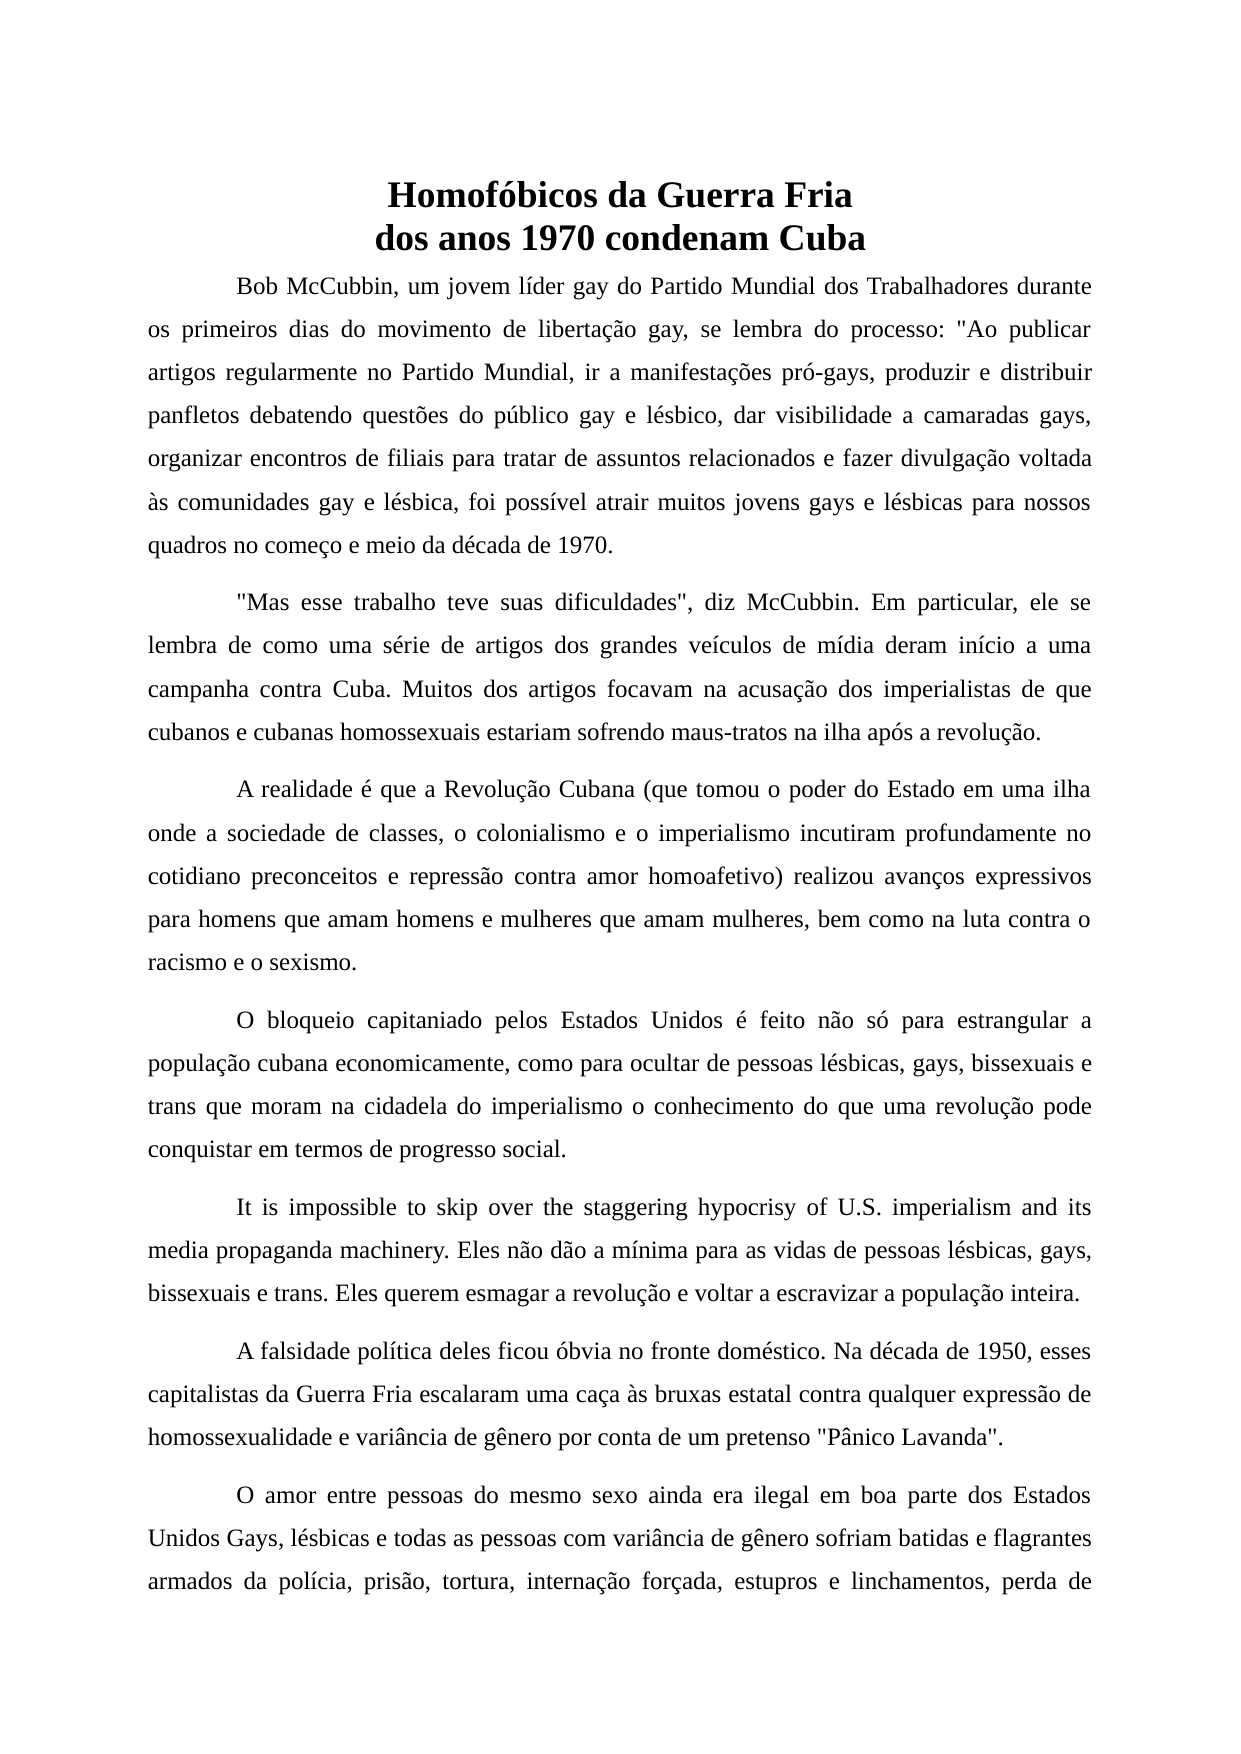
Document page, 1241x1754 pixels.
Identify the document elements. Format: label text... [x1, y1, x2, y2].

subtitle Homofóbicos da Guerra Fria dos anos 1970 condenam Cuba [148, 172, 1093, 259]
text A realidade é que a Revolução Cubana (que tomou o poder do Estado em uma ilha onde a sociedade de classes, o colonialismo e o imperialismo incutiram profundamente no cotidiano preconceitos e repressão contra amor homoafetivo) realizou avanços expressivos para homens que amam homens e mulheres que amam mulheres, bem como na luta contra o racismo e o sexismo. [148, 774, 1093, 976]
text Bob McCubbin, um jovem líder gay do Partido Mundial dos Trabalhadores durante os primeiros dias do movimento de libertação gay, se lembra do processo: "Ao publicar artigos regularmente no Partido Mundial, ir a manifestações pró-gays, produzir e distribuir panfletos debatendo questões do público gay e lésbico, dar visibilidade a camaradas gays, organizar encontros de filiais para tratar de assuntos relacionados e fazer divulgação voltada às comunidades gay e lésbica, foi possível atrair muitos jovens gays e lésbicas para nossos quadros no começo e meio da década de 1970. [148, 271, 1093, 558]
text "Mas esse trabalho teve suas dificuldades", diz McCubbin. Em particular, ele se lembra de como uma série de artigos dos grandes veículos de mídia deram início a uma campanha contra Cuba. Muitos dos artigos focavam na acusação dos imperialistas de que cubanos e cubanas homossexuais estariam sofrendo maus-tratos na ilha após a revolução. [148, 587, 1093, 746]
text O bloqueio capitaniado pelos Estados Unidos é feito não só para estrangular a população cubana economicamente, como para ocultar de pessoas lésbicas, gays, bissexuais e trans que moram na cidadela do imperialismo o conhecimento do que uma revolução pode conquistar em termos de progresso social. [148, 1005, 1093, 1163]
text A falsidade política deles ficou óbvia no fronte doméstico. Na década de 1950, esses capitalistas da Guerra Fria escalaram uma caça às bruxas estatal contra qualquer expressão de homossexualidade e variância de gênero por conta de um pretenso "Pânico Lavanda". [148, 1336, 1093, 1451]
text It is impossible to skip over the staggering hypocrisy of U.S. imperialism and its media propaganda machinery. Eles não dão a mínima para as vidas de pessoas lésbicas, gays, bissexuais e trans. Eles querem esmagar a revolução e voltar a escravizar a população inteira. [148, 1192, 1093, 1307]
text O amor entre pessoas do mesmo sexo ainda era ilegal em boa parte dos Estados Unidos Gays, lésbicas e todas as pessoas com variância de gênero sofriam batidas e flagrantes armados da polícia, prisão, tortura, internação forçada, estupros e linchamentos, perda de [148, 1480, 1093, 1595]
